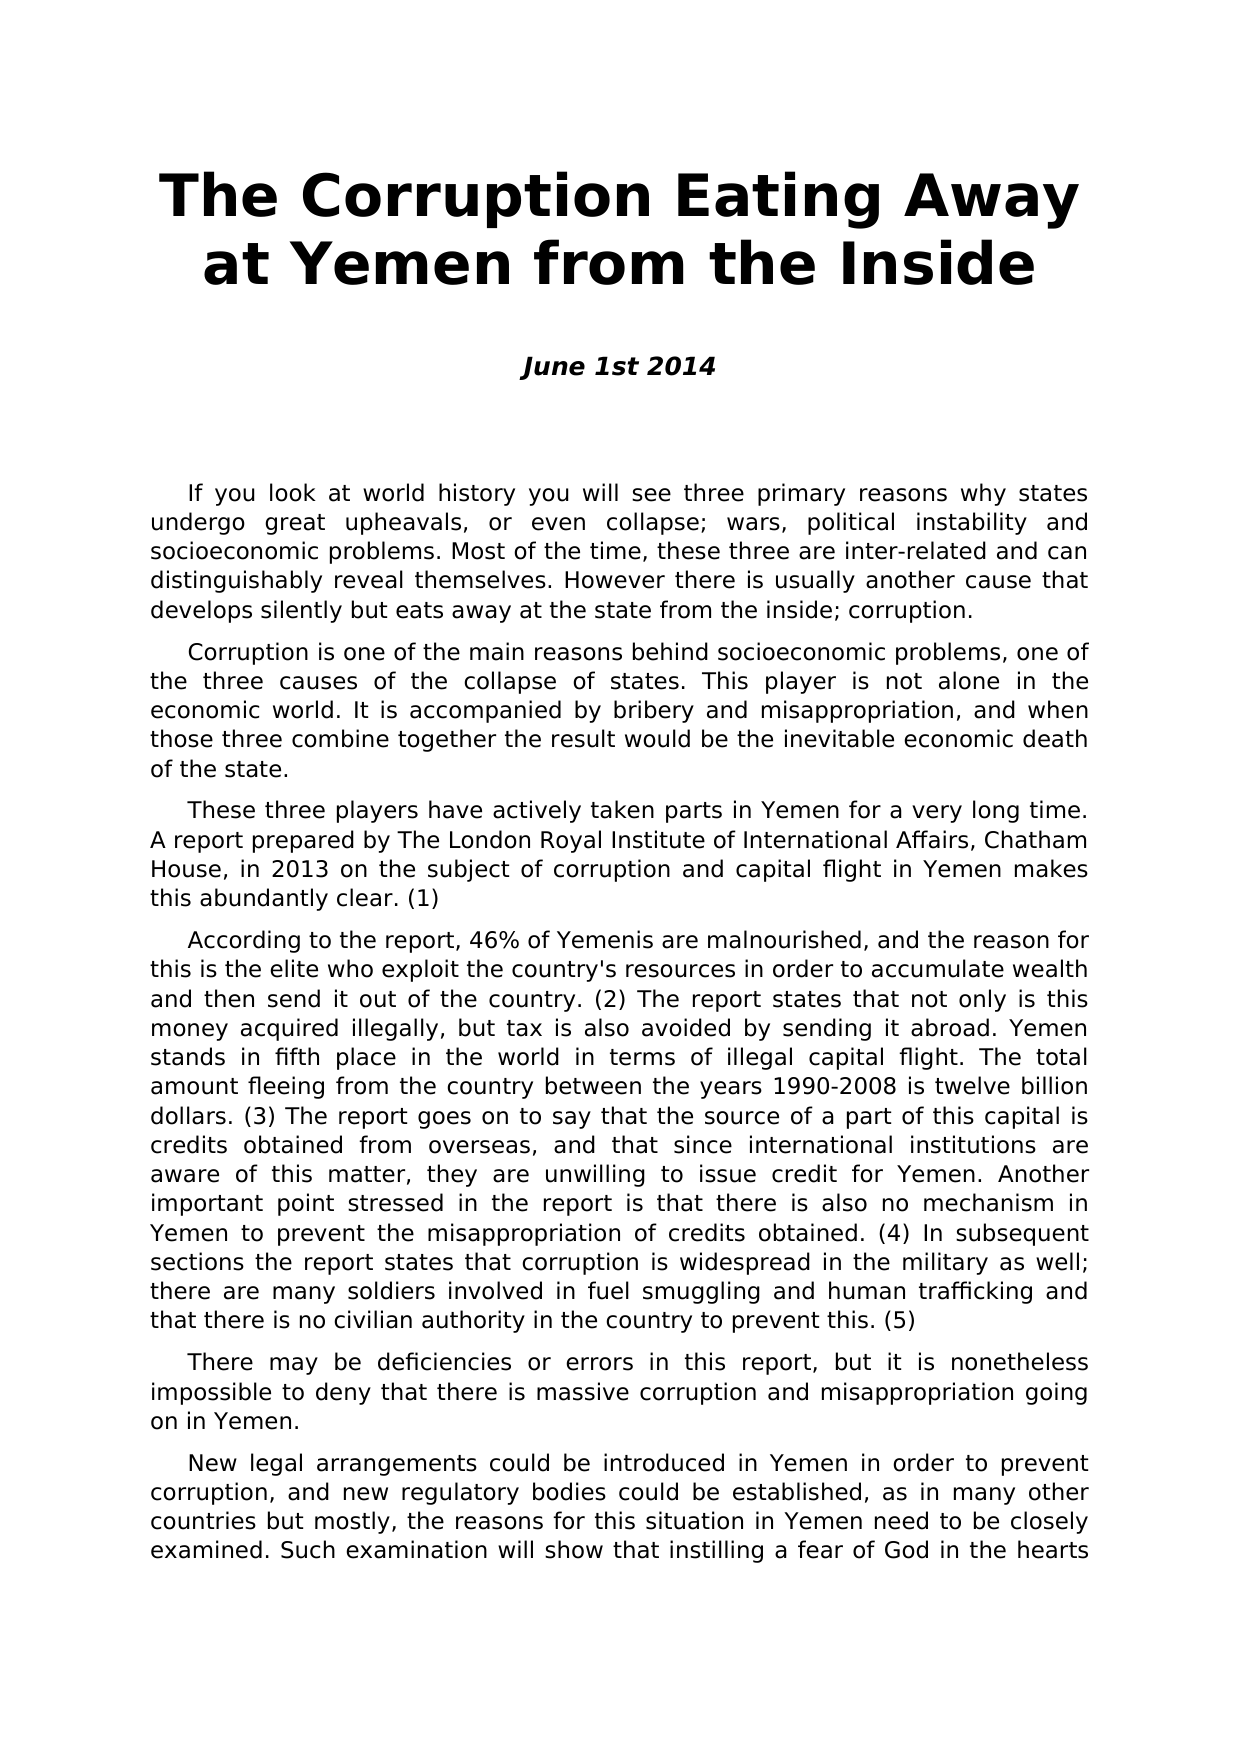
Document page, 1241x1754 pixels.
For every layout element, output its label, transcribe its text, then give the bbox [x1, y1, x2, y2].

text June 1st 2014 [150, 353, 1090, 382]
text If you look at world history you will see three primary reasons why states undergo great upheavals, or even collapse; wars, political instability and socioeconomic problems. Most of the time, these three are inter-related and can distinguishably reveal themselves. However there is usually another cause that develops silently but eats away at the state from the inside; corruption. [150, 480, 1090, 624]
text These three players have actively taken parts in Yemen for a very long time. A report prepared by The London Royal Institute of International Affairs, Chatham House, in 2013 on the subject of corruption and capital flight in Yemen makes this abundantly clear. (1) [150, 798, 1090, 912]
text There may be deficiencies or errors in this report, but it is nonetheless impossible to deny that there is massive corruption and misappropriation going on in Yemen. [150, 1349, 1090, 1435]
subtitle The Corruption Eating Away at Yemen from the Inside [150, 162, 1090, 298]
text Corruption is one of the main reasons behind socioeconomic problems, one of the three causes of the collapse of states. This player is not alone in the economic world. It is accompanied by bribery and misappropriation, and when those three combine together the result would be the inevitable economic death of the state. [150, 639, 1090, 782]
text According to the report, 46% of Yemenis are malnourished, and the reason for this is the elite who exploit the country's resources in order to accumulate wealth and then send it out of the country. (2) The report states that not only is this money acquired illegally, but tax is also avoided by sending it abroad. Yemen stands in fifth place in the world in terms of illegal capital flight. The total amount fleeing from the country between the years 1990-2008 is twelve billion dollars. (3) The report goes on to say that the source of a part of this capital is credits obtained from overseas, and that since international institutions are aware of this matter, they are unwilling to issue credit for Yemen. Another important point stressed in the report is that there is also no mechanism in Yemen to prevent the misappropriation of credits obtained. (4) In subsequent sections the report states that corruption is widespread in the military as well; there are many soldiers involved in fuel smuggling and human trafficking and that there is no civilian authority in the country to prevent this. (5) [150, 927, 1090, 1334]
text New legal arrangements could be introduced in Yemen in order to prevent corruption, and new regulatory bodies could be established, as in many other countries but mostly, the reasons for this situation in Yemen need to be closely examined. Such examination will show that instilling a fear of God in the hearts [150, 1450, 1090, 1564]
